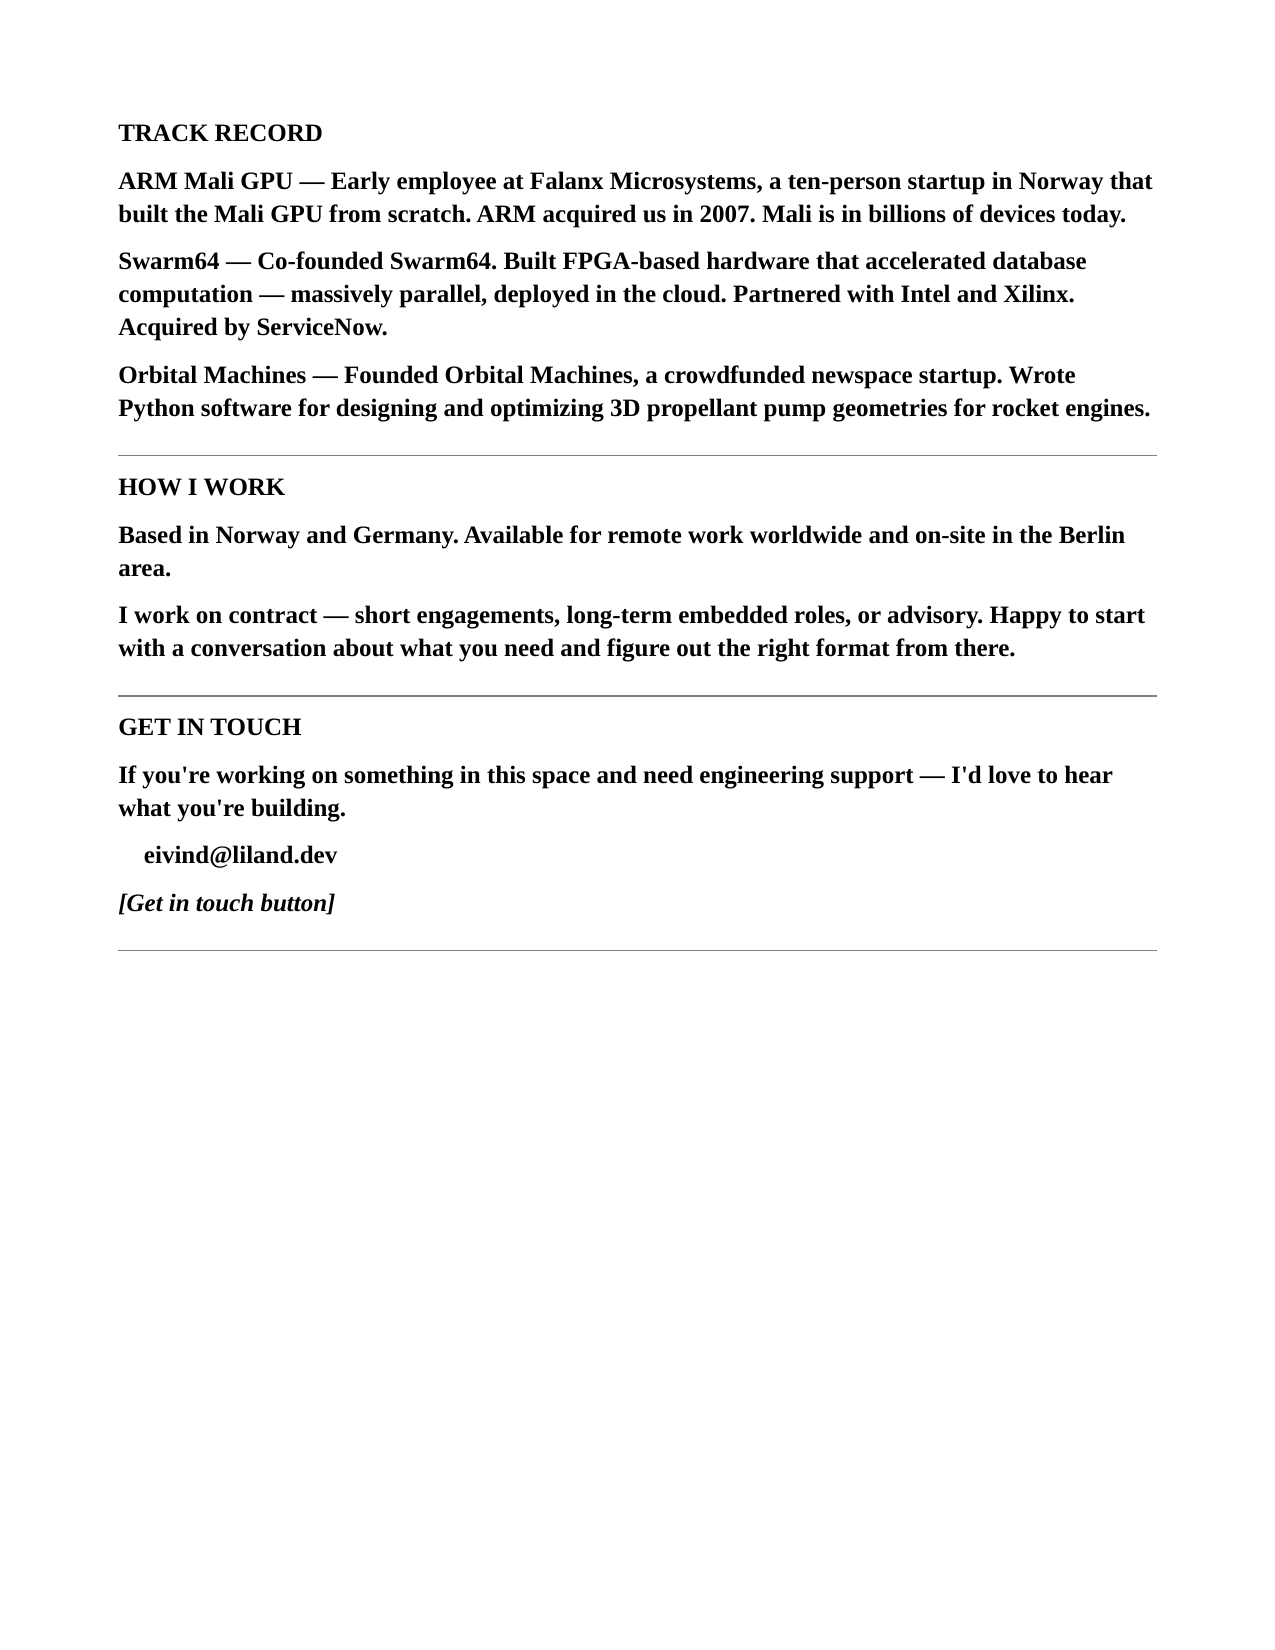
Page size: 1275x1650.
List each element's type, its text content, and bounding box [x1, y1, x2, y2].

text If you're working on something in this space and need engineering support — I'd love to hear what you're building. [118, 760, 1157, 822]
text Based in Norway and Germany. Available for remote work worldwide and on-site in the Berlin area. [118, 520, 1157, 581]
text GET IN TOUCH [118, 712, 1157, 741]
text [Get in touch button] [118, 888, 1157, 917]
text I work on contract — short engagements, long-term embedded roles, or advisory. Happy to start with a conversation about what you need and figure out the right format from there. [118, 600, 1157, 662]
text HOW I WORK [118, 472, 1157, 501]
text Swarm64 — Co-founded Swarm64. Built FPGA-based hardware that accelerated database computation — massively parallel, deployed in the cloud. Partnered with Intel and Xilinx. Acquired by ServiceNow. [118, 246, 1157, 341]
text Orbital Machines — Founded Orbital Machines, a crowdfunded newspace startup. Wrote Python software for designing and optimizing 3D propellant pump geometries for rocket engines. [118, 360, 1157, 422]
text 📧 eivind@liland.dev [118, 841, 1157, 869]
text ARM Mali GPU — Early employee at Falanx Microsystems, a ten-person startup in Norway that built the Mali GPU from scratch. ARM acquired us in 2007. Mali is in billions of devices today. [118, 166, 1157, 227]
text TRACK RECORD [118, 118, 1157, 147]
